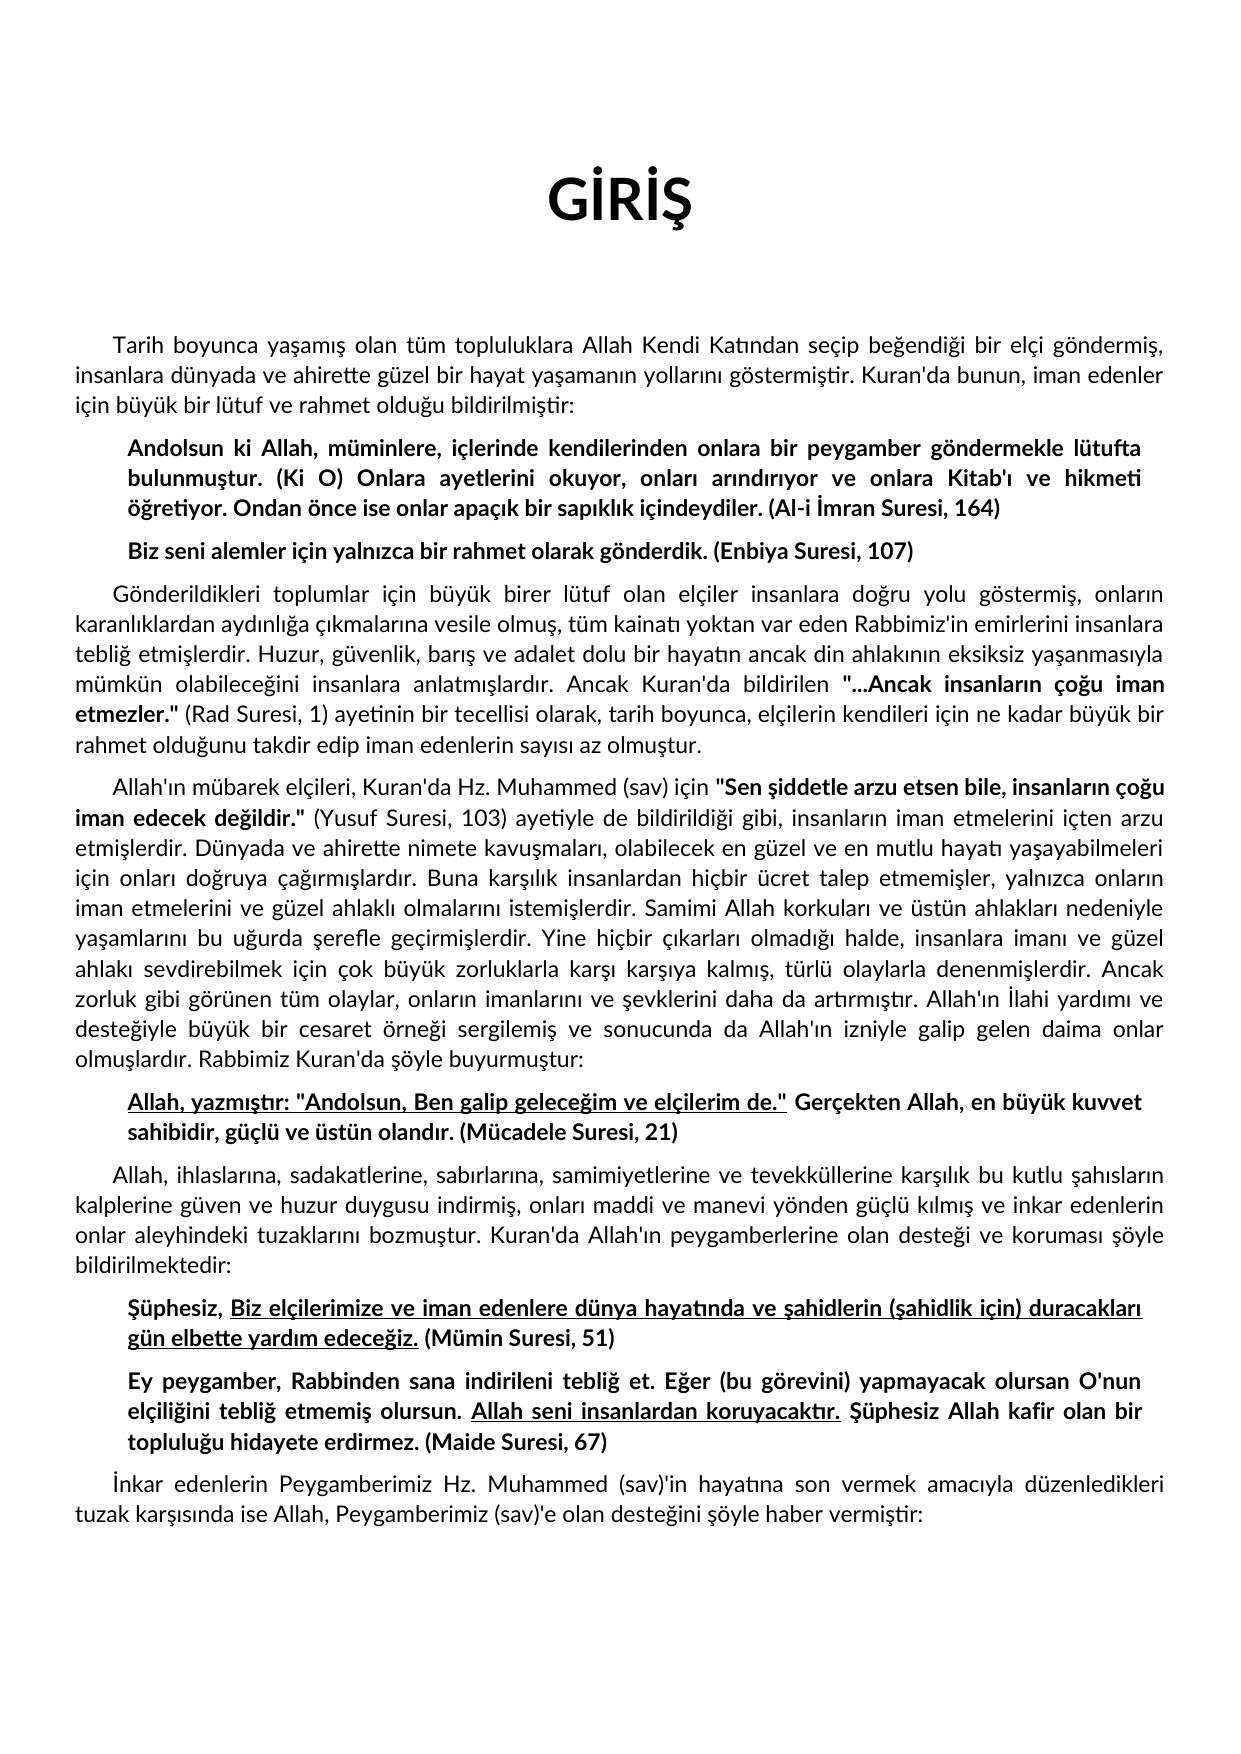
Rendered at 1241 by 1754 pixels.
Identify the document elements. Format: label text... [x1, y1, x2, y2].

text Tarih boyunca yaşamış olan tüm topluluklara Allah Kendi Katından seçip beğendiği bir elçi göndermiş, insanlara dünyada ve ahirette güzel bir hayat yaşamanın yollarını göstermiştir. Kuran'da bunun, iman edenler için büyük bir lütuf ve rahmet olduğu bildirilmiştir: [75, 330, 1165, 418]
text Allah'ın mübarek elçileri, Kuran'da Hz. Muhammed (sav) için "Sen şiddetle arzu etsen bile, insanların çoğu iman edecek değildir." (Yusuf Suresi, 103) ayetiyle de bildirildiği gibi, insanların iman etmelerini içten arzu etmişlerdir. Dünyada ve ahirette nimete kavuşmaları, olabilecek en güzel ve en mutlu hayatı yaşayabilmeleri için onları doğruya çağırmışlardır. Buna karşılık insanlardan hiçbir ücret talep etmemişler, yalnızca onların iman etmelerini ve güzel ahlaklı olmalarını istemişlerdir. Samimi Allah korkuları ve üstün ahlakları nedeniyle yaşamlarını bu uğurda şerefle geçirmişlerdir. Yine hiçbir çıkarları olmadığı halde, insanlara imanı ve güzel ahlakı sevdirebilmek için çok büyük zorluklarla karşı karşıya kalmış, türlü olaylarla denenmişlerdir. Ancak zorluk gibi görünen tüm olaylar, onların imanlarını ve şevklerini daha da artırmıştır. Allah'ın İlahi yardımı ve desteğiyle büyük bir cesaret örneği sergilemiş ve sonucunda da Allah'ın izniyle galip gelen daima onlar olmuşlardır. Rabbimiz Kuran'da şöyle buyurmuştur: [75, 773, 1165, 1072]
subtitle GİRİŞ [75, 162, 1165, 232]
text Allah, ihlaslarına, sadakatlerine, sabırlarına, samimiyetlerine ve tevekküllerine karşılık bu kutlu şahısların kalplerine güven ve huzur duygusu indirmiş, onları maddi ve manevi yönden güçlü kılmış ve inkar edenlerin onlar aleyhindeki tuzaklarını bozmuştur. Kuran'da Allah'ın peygamberlerine olan desteği ve koruması şöyle bildirilmektedir: [75, 1161, 1165, 1279]
text Ey peygamber, Rabbinden sana indirileni tebliğ et. Eğer (bu görevini) yapmayacak olursan O'nun elçiliğini tebliğ etmemiş olursun. Allah seni insanlardan koruyacaktır. Şüphesiz Allah kafir olan bir topluluğu hidayete erdirmez. (Maide Suresi, 67) [127, 1367, 1143, 1455]
text Andolsun ki Allah, müminlere, içlerinde kendilerinden onlara bir peygamber göndermekle lütufta bulunmuştur. (Ki O) Onlara ayetlerini okuyor, onları arındırıyor ve onlara Kitab'ı ve hikmeti öğretiyor. Ondan önce ise onlar apaçık bir sapıklık içindeydiler. (Al-i İmran Suresi, 164) [127, 433, 1143, 521]
text Gönderildikleri toplumlar için büyük birer lütuf olan elçiler insanlara doğru yolu göstermiş, onların karanlıklardan aydınlığa çıkmalarına vesile olmuş, tüm kainatı yoktan var eden Rabbimiz'in emirlerini insanlara tebliğ etmişlerdir. Huzur, güvenlik, barış ve adalet dolu bir hayatın ancak din ahlakının eksiksiz yaşanmasıyla mümkün olabileceğini insanlara anlatmışlardır. Ancak Kuran'da bildirilen "...Ancak insanların çoğu iman etmezler." (Rad Suresi, 1) ayetinin bir tecellisi olarak, tarih boyunca, elçilerin kendileri için ne kadar büyük bir rahmet olduğunu takdir edip iman edenlerin sayısı az olmuştur. [75, 579, 1165, 758]
text Allah, yazmıştır: "Andolsun, Ben galip geleceğim ve elçilerim de." Gerçekten Allah, en büyük kuvvet sahibidir, güçlü ve üstün olandır. (Mücadele Suresi, 21) [127, 1088, 1143, 1145]
text Biz seni alemler için yalnızca bir rahmet olarak gönderdik. (Enbiya Suresi, 107) [127, 537, 1143, 564]
text İnkar edenlerin Peygamberimiz Hz. Muhammed (sav)'in hayatına son vermek amacıyla düzenledikleri tuzak karşısında ise Allah, Peygamberimiz (sav)'e olan desteğini şöyle haber vermiştir: [75, 1470, 1165, 1528]
text Şüphesiz, Biz elçilerimize ve iman edenlere dünya hayatında ve şahidlerin (şahidlik için) duracakları gün elbette yardım edeceğiz. (Mümin Suresi, 51) [127, 1294, 1143, 1352]
